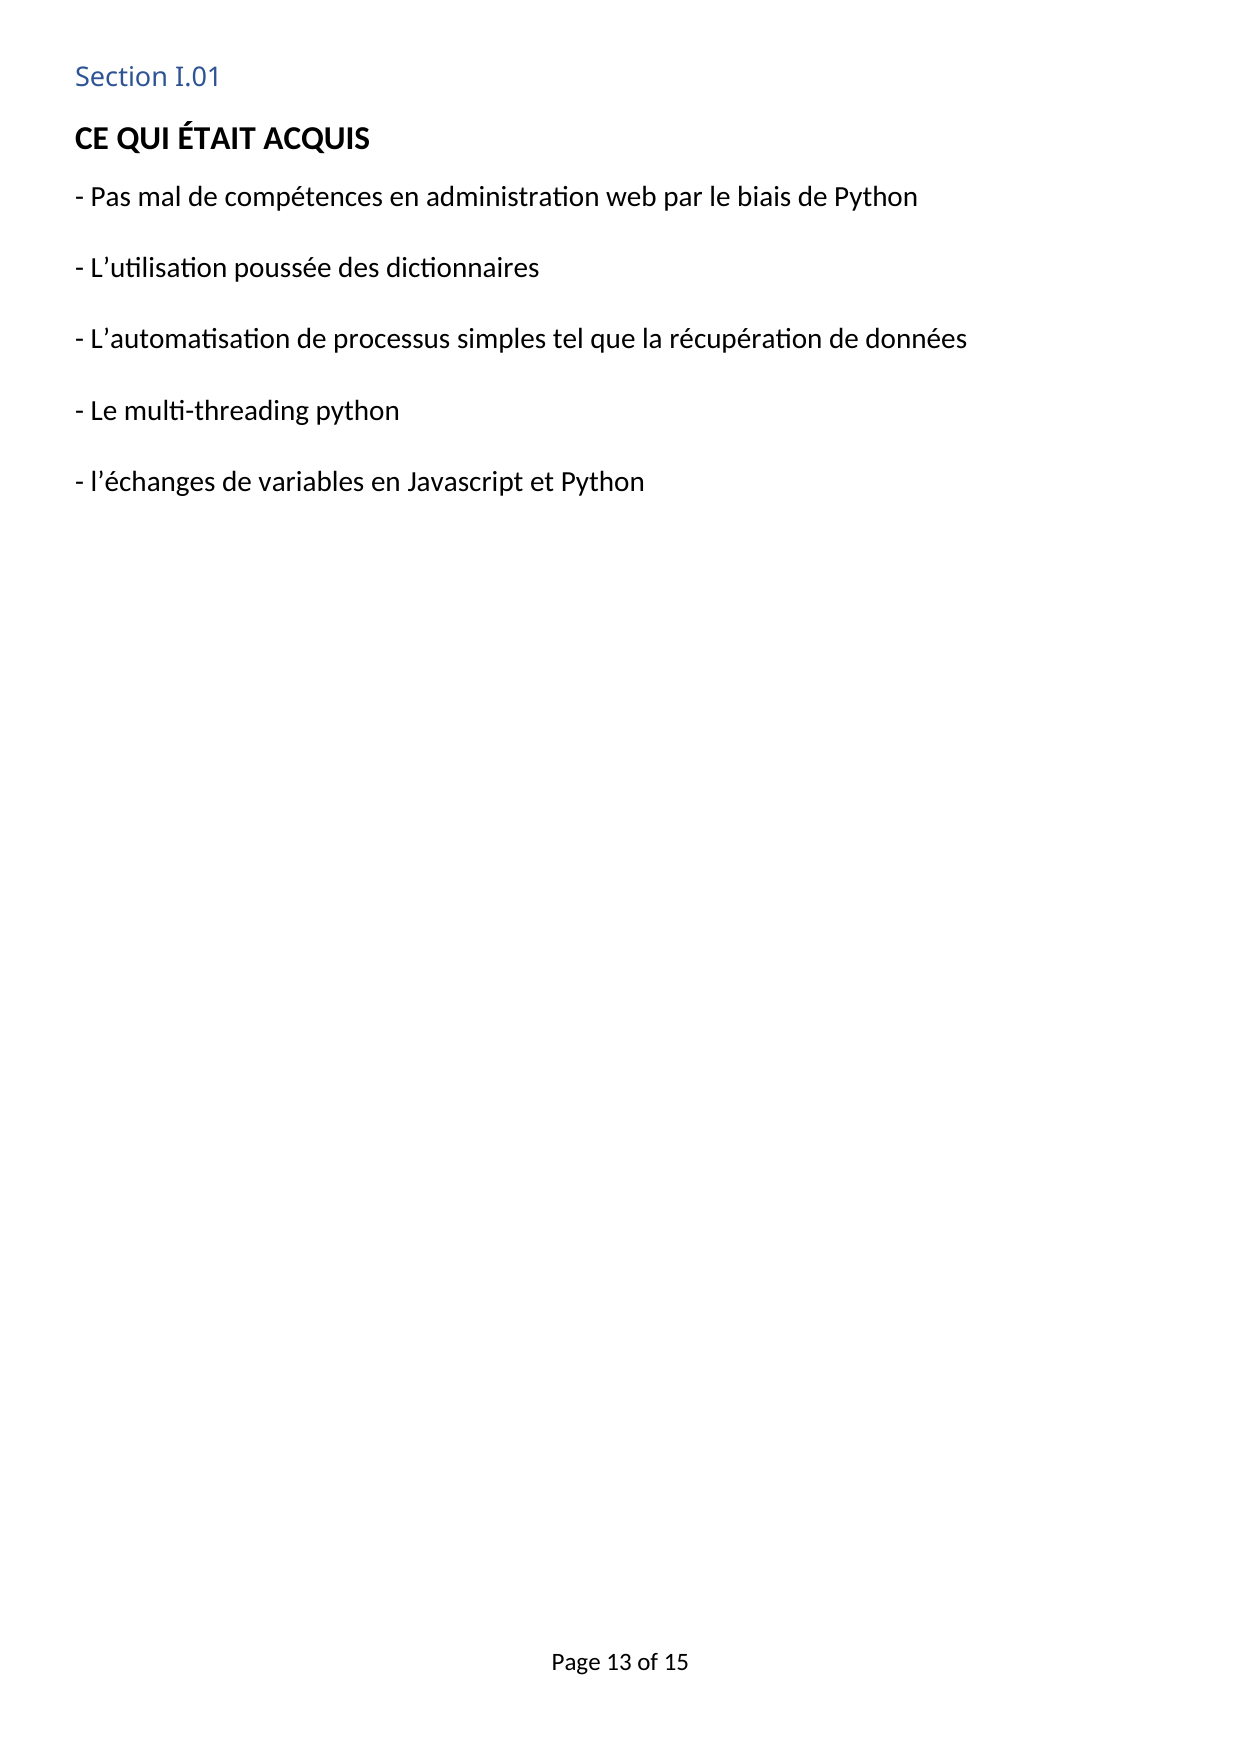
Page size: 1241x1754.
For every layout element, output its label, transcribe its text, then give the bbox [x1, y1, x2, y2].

subtitle CE QUI ÉTAIT ACQUIS [75, 117, 1165, 157]
text - Pas mal de compétences en administration web par le biais de Python - L’utilisation poussée des dictionnaires - L’automatisation de processus simples tel que la récupération de données - Le multi-threading python - l’échanges de variables en Javascript et Python [75, 178, 1165, 498]
